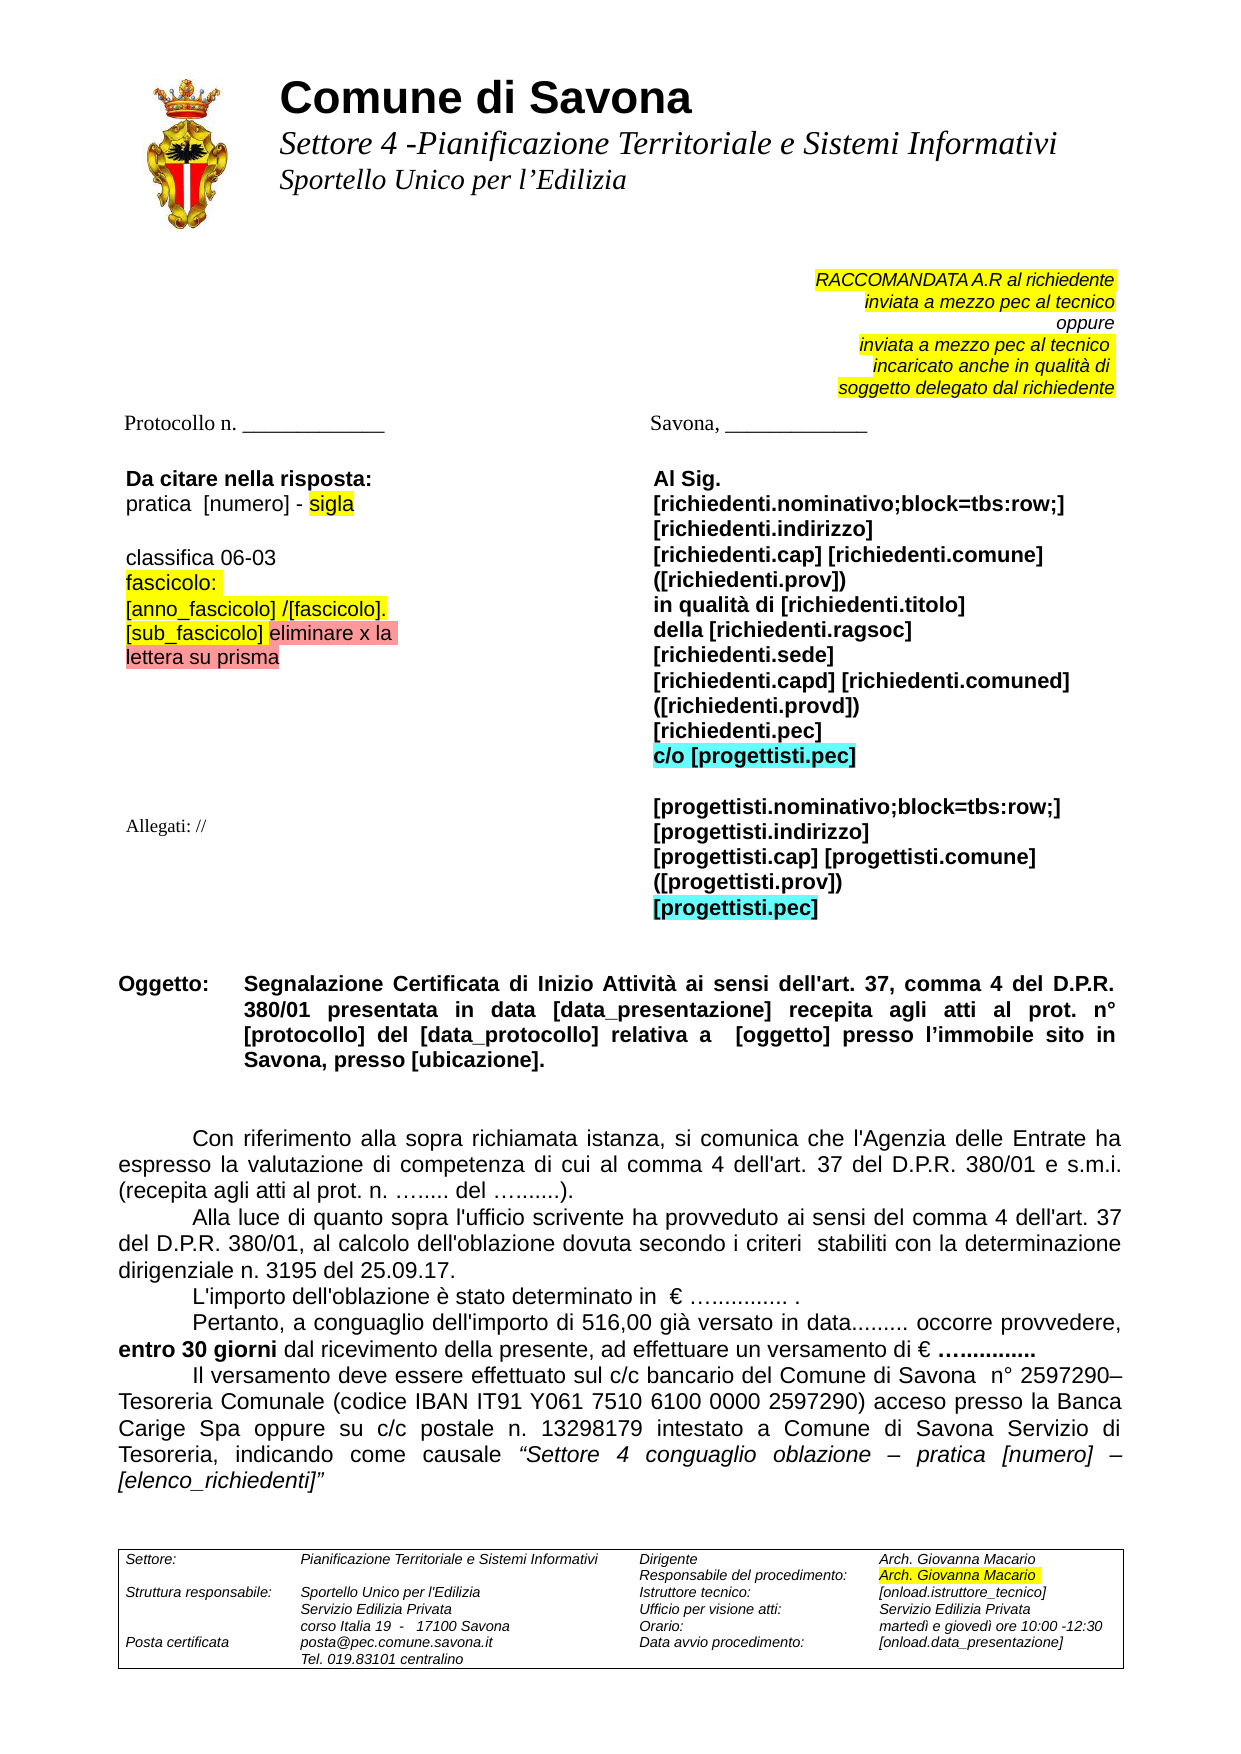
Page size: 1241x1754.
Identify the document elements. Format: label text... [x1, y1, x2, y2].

table_cell Savona, _____________ [644, 404, 1122, 441]
table_header Da citare nella risposta: pratica [numero] - sigla classifica 06-03 fascicolo: [anno_fascicolo] /[fascicolo].[sub_fascicolo] eliminare x la lettera su prisma [118, 466, 451, 794]
table_header Al Sig. [richiedenti.nominativo;block=tbs:row;] [richiedenti.indirizzo] [richiedenti.cap] [richiedenti.comune] ([richiedenti.prov]) in qualità di [richiedenti.titolo] della [richiedenti.ragsoc] [richiedenti.sede] [richiedenti.capd] [richiedenti.comuned] ([richiedenti.provd]) [richiedenti.pec] c/o [progettisti.pec] [646, 466, 1119, 794]
table_header Segnalazione Certificata di Inizio Attività ai sensi dell'art. 37, comma 4 del D.P.R. 380/01 presentata in data [data_presentazione] recepita agli atti al prot. n° [protocollo] del [data_protocollo] relativa a [oggetto] presso l’immobile sito in Savona, presso [ubicazione]. [236, 971, 1123, 1072]
table_cell Allegati: // [118, 794, 451, 946]
table_cell [451, 794, 646, 946]
table_header RACCOMANDATA A.R al richiedente inviata a mezzo pec al tecnico oppure inviata a mezzo pec al tecnico incaricato anche in qualità di soggetto delegato dal richiedente [644, 263, 1122, 404]
table_cell [progettisti.nominativo;block=tbs:row;] [progettisti.indirizzo] [progettisti.cap] [progettisti.comune] ([progettisti.prov]) [progettisti.pec] [646, 794, 1119, 946]
picture [125, 79, 249, 229]
text Alla luce di quanto sopra l'ufficio scrivente ha provveduto ai sensi del comma 4 dell'art. 37 del D.P.R. 380/01, al calcolo dell'oblazione dovuta secondo i criteri stabiliti con la determinazione dirigenziale n. 3195 del 25.09.17. [118, 1204, 1122, 1283]
text Con riferimento alla sopra richiamata istanza, si comunica che l'Agenzia delle Entrate ha espresso la valutazione di competenza di cui al comma 4 dell'art. 37 del D.P.R. 380/01 e s.m.i. (recepita agli atti al prot. n. …..... del ….......). [118, 1125, 1122, 1204]
text Pertanto, a conguaglio dell'importo di 516,00 già versato in data......... occorre provvedere, entro 30 giorni dal ricevimento della presente, ad effettuare un versamento di € …............ [118, 1309, 1122, 1362]
table_header [451, 466, 646, 794]
text Il versamento deve essere effettuato sul c/c bancario del Comune di Savona n° 2597290– Tesoreria Comunale (codice IBAN IT91 Y061 7510 6100 0000 2597290) acceso presso la Banca Carige Spa oppure su c/c postale n. 13298179 intestato a Comune di Savona Servizio di Tesoreria, indicando come causale “Settore 4 conguaglio oblazione – pratica [numero] – [elenco_richiedenti]” [118, 1362, 1122, 1494]
table_header [118, 263, 644, 404]
text L'importo dell'oblazione è stato determinato in € …............ . [118, 1283, 1122, 1309]
table_cell Protocollo n. _____________ [118, 404, 644, 441]
table_header Oggetto: [111, 971, 236, 1072]
